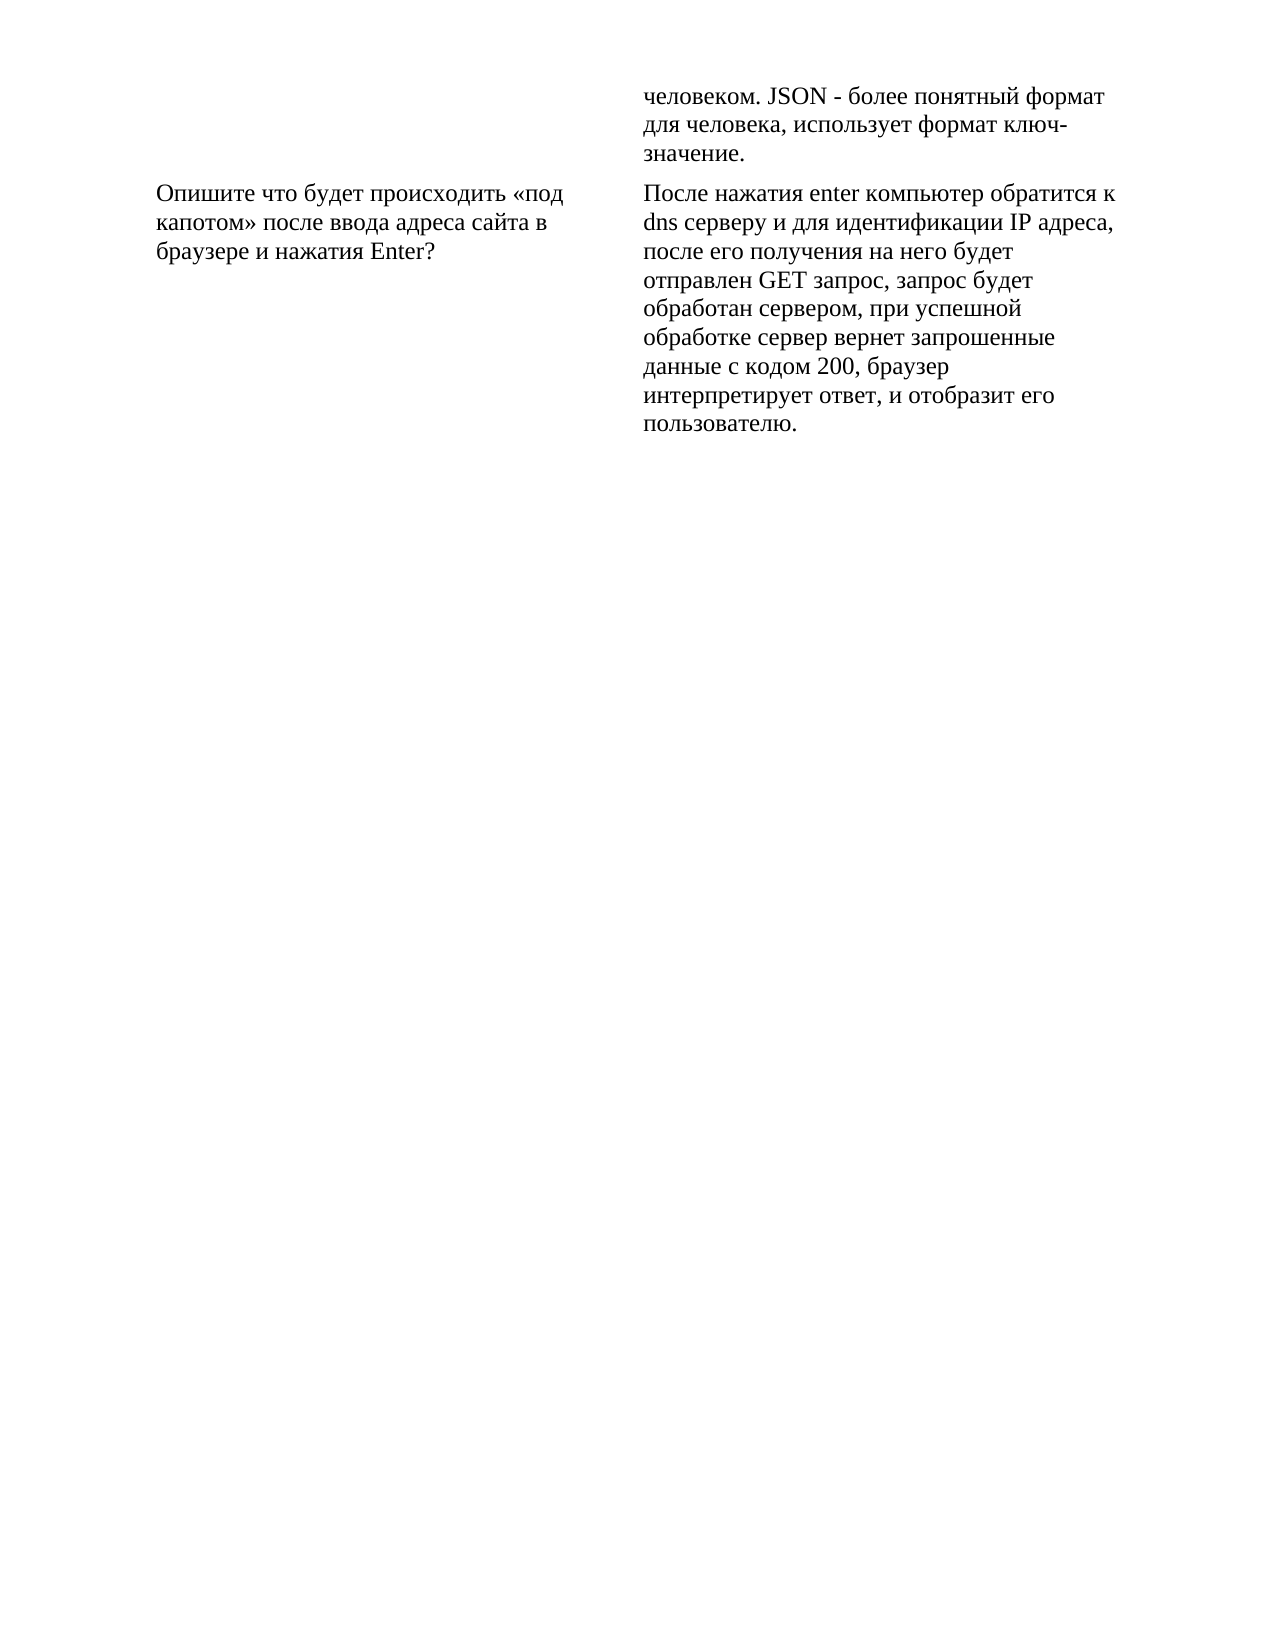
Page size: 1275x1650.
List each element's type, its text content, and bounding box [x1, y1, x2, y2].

table_cell [150, 75, 637, 173]
table_cell человеком. JSON - более понятный формат для человека, использует формат ключ-значение. [638, 75, 1125, 173]
table_cell Опишите что будет происходить «под капотом» после ввода адреса сайта в браузере и нажатия Enter? [150, 173, 637, 443]
table_cell После нажатия enter компьютер обратится к dns серверу и для идентификации IP адреса, после его получения на него будет отправлен GET запрос, запрос будет обработан сервером, при успешной обработке сервер вернет запрошенные данные с кодом 200, браузер интерпретирует ответ, и отобразит его пользователю. [638, 173, 1125, 443]
